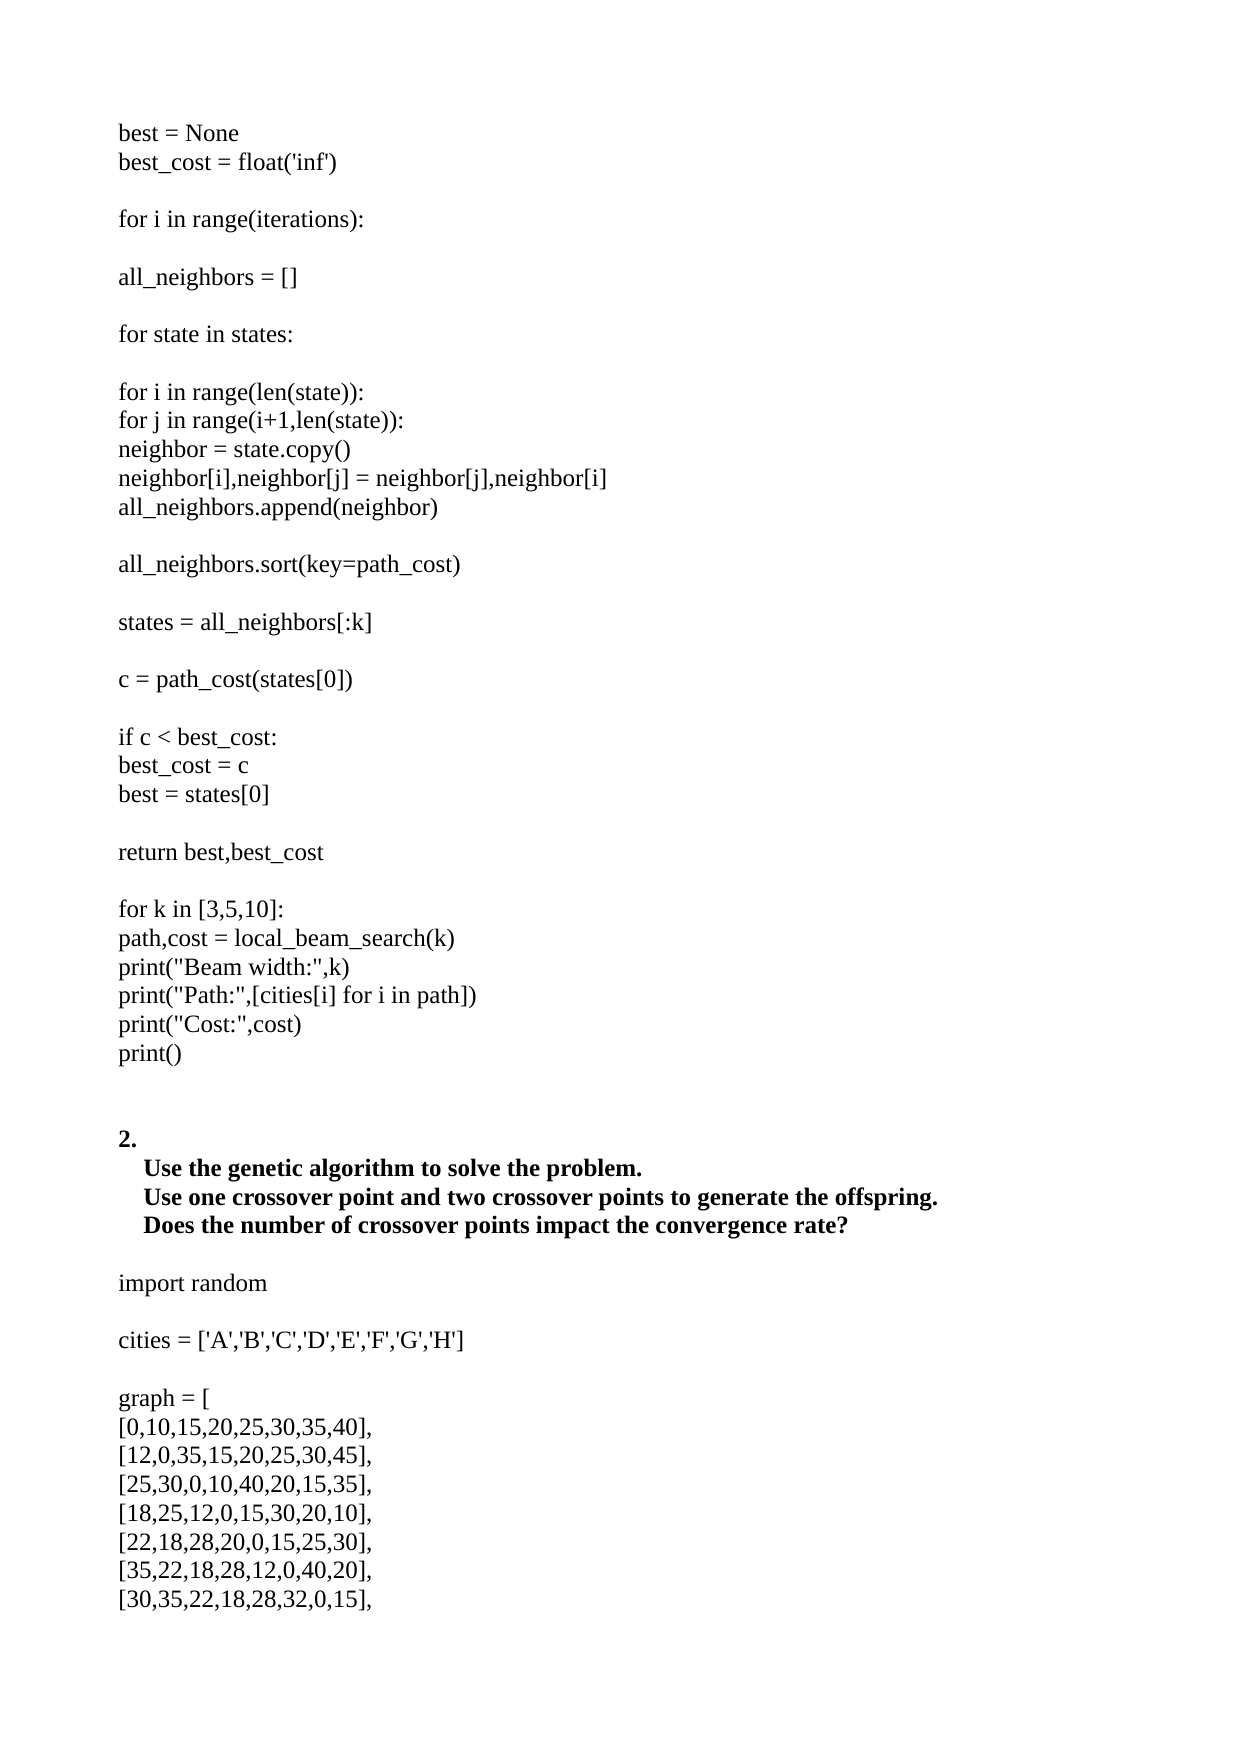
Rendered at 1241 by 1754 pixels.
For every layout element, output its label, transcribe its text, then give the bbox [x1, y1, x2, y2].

text for i in range(iterations): [118, 204, 1122, 233]
text cities = ['A','B','C','D','E','F','G','H'] [118, 1326, 1122, 1354]
text Use the genetic algorithm to solve the problem. [118, 1153, 1122, 1182]
text neighbor = state.copy() [118, 434, 1122, 463]
text print() [118, 1038, 1122, 1067]
text [22,18,28,20,0,15,25,30], [118, 1527, 1122, 1556]
text for state in states: [118, 319, 1122, 348]
text states = all_neighbors[:k] [118, 607, 1122, 636]
text Does the number of crossover points impact the convergence rate? [118, 1211, 1122, 1239]
text c = path_cost(states[0]) [118, 664, 1122, 693]
text best = states[0] [118, 779, 1122, 808]
text neighbor[i],neighbor[j] = neighbor[j],neighbor[i] [118, 463, 1122, 492]
text all_neighbors.sort(key=path_cost) [118, 549, 1122, 578]
text [30,35,22,18,28,32,0,15], [118, 1584, 1122, 1613]
text graph = [ [118, 1383, 1122, 1412]
text [0,10,15,20,25,30,35,40], [118, 1412, 1122, 1441]
text all_neighbors = [] [118, 262, 1122, 291]
text import random [118, 1268, 1122, 1297]
text best_cost = float('inf') [118, 147, 1122, 176]
text Use one crossover point and two crossover points to generate the offspring. [118, 1182, 1122, 1211]
text print("Path:",[cities[i] for i in path]) [118, 981, 1122, 1009]
text [35,22,18,28,12,0,40,20], [118, 1556, 1122, 1584]
text print("Cost:",cost) [118, 1009, 1122, 1038]
text path,cost = local_beam_search(k) [118, 923, 1122, 952]
text best_cost = c [118, 751, 1122, 779]
text 2. [118, 1124, 1122, 1153]
text all_neighbors.append(neighbor) [118, 492, 1122, 521]
text best = None [118, 118, 1122, 147]
text [18,25,12,0,15,30,20,10], [118, 1498, 1122, 1527]
text for j in range(i+1,len(state)): [118, 406, 1122, 434]
text print("Beam width:",k) [118, 952, 1122, 981]
text return best,best_cost [118, 837, 1122, 866]
text for i in range(len(state)): [118, 377, 1122, 406]
text [25,30,0,10,40,20,15,35], [118, 1469, 1122, 1498]
text if c < best_cost: [118, 722, 1122, 751]
text [12,0,35,15,20,25,30,45], [118, 1441, 1122, 1469]
text for k in [3,5,10]: [118, 894, 1122, 923]
